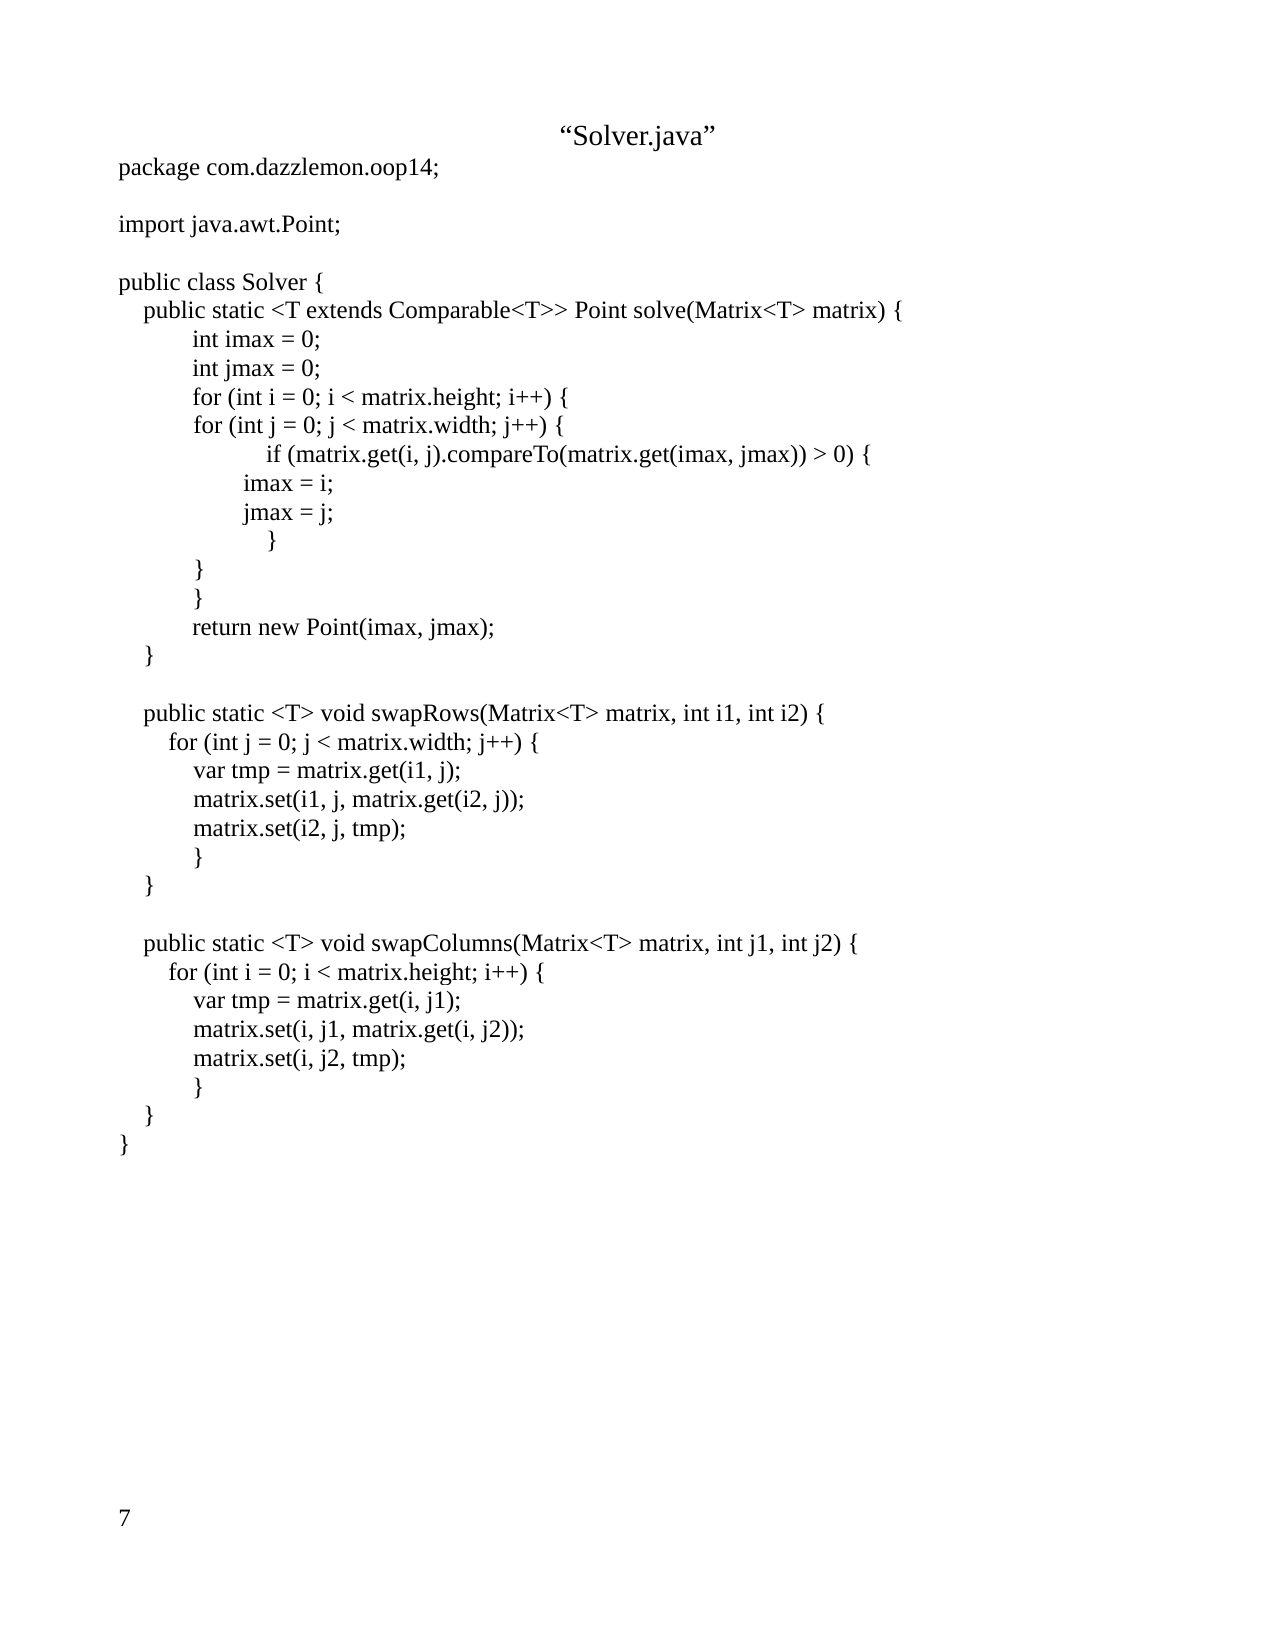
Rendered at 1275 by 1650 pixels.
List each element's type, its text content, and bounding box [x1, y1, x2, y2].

text import java.awt.Point; [118, 209, 1157, 238]
text int jmax = 0; [118, 353, 1157, 382]
text } [118, 583, 1157, 612]
text } [118, 525, 1157, 554]
text for (int i = 0; i < matrix.height; i++) { [118, 382, 1157, 410]
text } [118, 1072, 1157, 1100]
text public static <T> void swapColumns(Matrix<T> matrix, int j1, int j2) { [118, 928, 1157, 957]
text public static <T extends Comparable<T>> Point solve(Matrix<T> matrix) { [118, 295, 1157, 324]
text if (matrix.get(i, j).compareTo(matrix.get(imax, jmax)) > 0) { [118, 439, 1157, 468]
text for (int j = 0; j < matrix.width; j++) { [118, 727, 1157, 755]
text jmax = j; [118, 497, 1157, 525]
text int imax = 0; [118, 324, 1157, 353]
text } [118, 1129, 1157, 1158]
text var tmp = matrix.get(i1, j); [118, 755, 1157, 784]
text } [118, 640, 1157, 669]
text “Solver.java” [118, 118, 1157, 152]
text imax = i; [118, 468, 1157, 497]
text public static <T> void swapRows(Matrix<T> matrix, int i1, int i2) { [118, 698, 1157, 727]
text matrix.set(i1, j, matrix.get(i2, j)); [118, 784, 1157, 813]
text } [118, 554, 1157, 583]
text matrix.set(i, j2, tmp); [118, 1043, 1157, 1072]
text for (int j = 0; j < matrix.width; j++) { [118, 410, 1157, 439]
text matrix.set(i2, j, tmp); [118, 813, 1157, 842]
text } [118, 1100, 1157, 1129]
text public class Solver { [118, 267, 1157, 295]
text var tmp = matrix.get(i, j1); [118, 985, 1157, 1014]
text return new Point(imax, jmax); [118, 612, 1157, 640]
text matrix.set(i, j1, matrix.get(i, j2)); [118, 1014, 1157, 1043]
text } [118, 842, 1157, 870]
text for (int i = 0; i < matrix.height; i++) { [118, 957, 1157, 985]
text } [118, 870, 1157, 899]
text package com.dazzlemon.oop14; [118, 152, 1157, 180]
